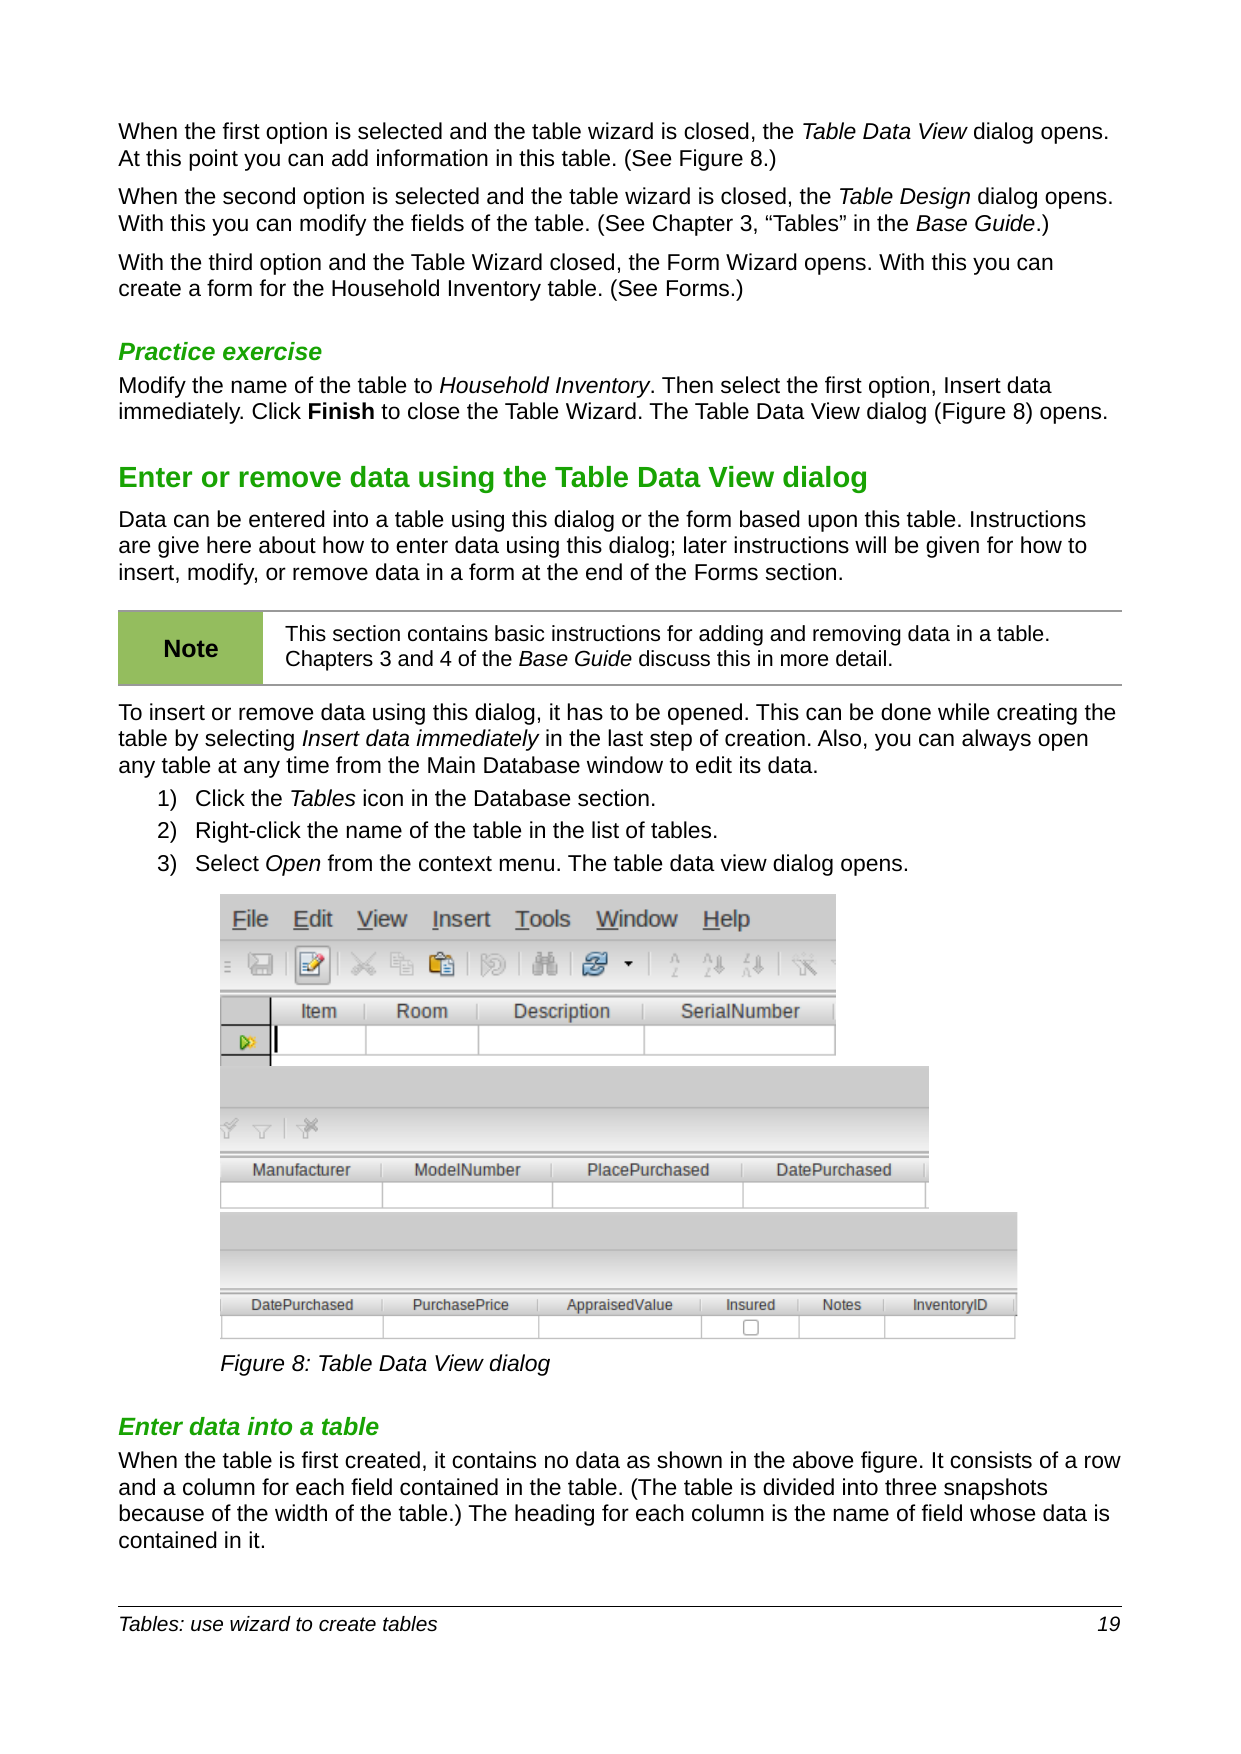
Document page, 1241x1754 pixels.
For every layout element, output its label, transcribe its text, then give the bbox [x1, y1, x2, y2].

text With the third option and the Table Wizard closed, the Form Wizard opens. With this you can create a form for the Household Inventory table. (See Forms.) [118, 248, 1122, 301]
subtitle Practice exercise [118, 337, 1122, 366]
table_header Note [118, 612, 263, 684]
text Figure 8: Table Data View dialog [220, 1350, 1020, 1376]
text Data can be entered into a table using this dialog or the form based upon this table. Instructions are give here about how to enter data using this dialog; later instructions will be given for how to insert, modify, or remove data in a form at the end of the Forms section. [118, 506, 1122, 585]
text When the table is first created, it contains no data as shown in the above figure. It consists of a row and a column for each field contained in the table. (The table is divided into three snapshots because of the width of the table.) The heading for each column is the name of field whose data is contained in it. [118, 1447, 1122, 1553]
table_header This section contains basic instructions for adding and removing data in a table. Chapters 3 and 4 of the Base Guide discuss this in more detail. [264, 612, 1122, 684]
subtitle Enter data into a table [118, 1412, 1122, 1441]
list Right-click the name of the table in the list of tables. [177, 817, 1122, 843]
list Click the Tables icon in the Database section. [177, 784, 1122, 811]
text When the second option is selected and the table wizard is closed, the Table Design dialog opens. With this you can modify the fields of the table. (See Chapter 3, “Tables” in the Base Guide.) [118, 183, 1122, 236]
text When the first option is selected and the table wizard is closed, the Table Data View dialog opens. At this point you can add information in this table. (See Figure 8.) [118, 118, 1122, 171]
text Modify the name of the table to Household Inventory. Then select the first option, Insert data immediately. Click Finish to close the Table Wizard. The Table Data View dialog (Figure 8) opens. [118, 372, 1122, 425]
list To insert or remove data using this dialog, it has to be opened. This can be done while creating the table by selecting Insert data immediately in the last step of creation. Also, you can always open any table at any time from the Main Database window to edit its data. [118, 699, 1122, 778]
picture [220, 894, 1018, 1344]
subtitle Enter or remove data using the Table Data View dialog [118, 460, 1122, 494]
list Select Open from the context menu. The table data view dialog opens. [177, 850, 1122, 876]
